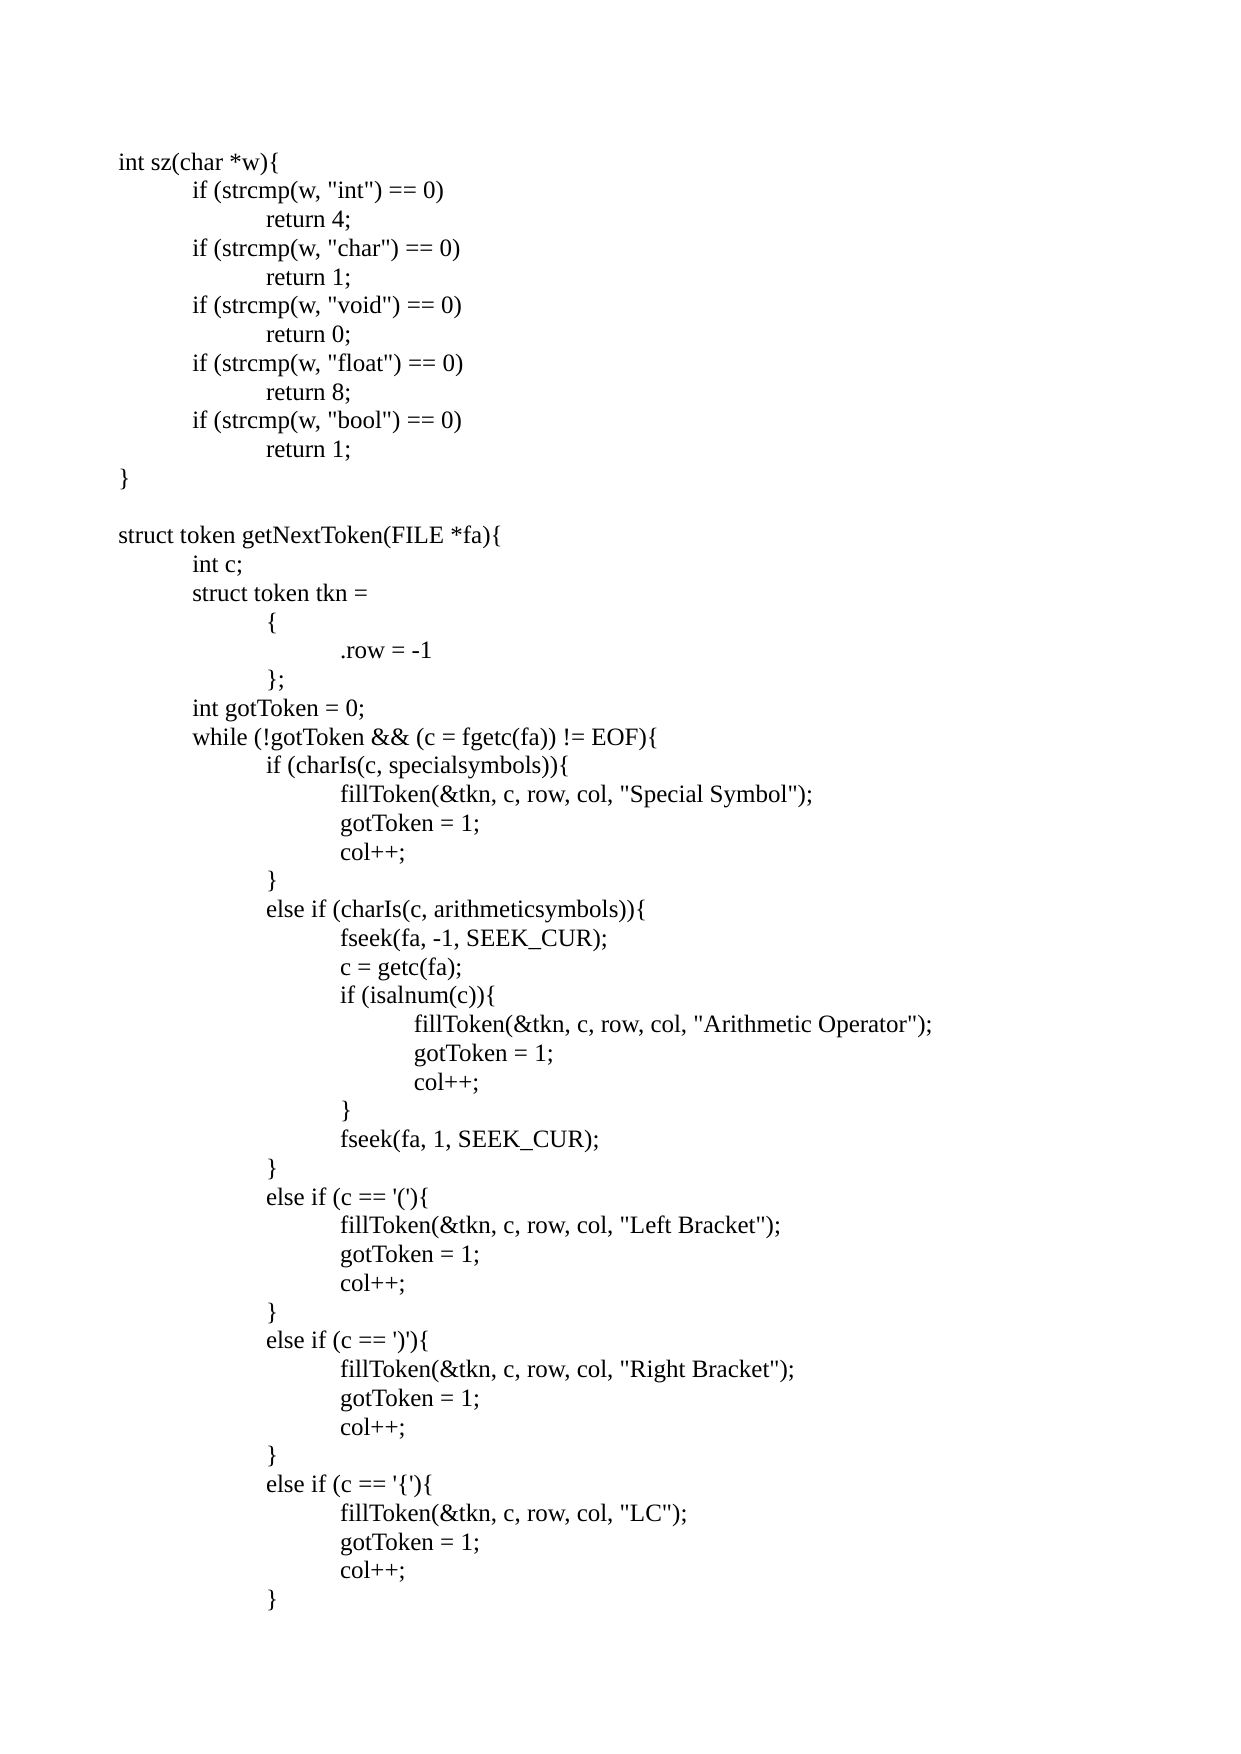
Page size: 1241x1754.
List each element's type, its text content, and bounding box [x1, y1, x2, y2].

text return 8; [118, 377, 1122, 406]
text fseek(fa, -1, SEEK_CUR); [118, 923, 1122, 952]
text struct token getNextToken(FILE *fa){ [118, 521, 1122, 549]
text col++; [118, 1556, 1122, 1584]
text if (strcmp(w, "bool") == 0) [118, 406, 1122, 434]
text return 1; [118, 434, 1122, 463]
text gotToken = 1; [118, 1239, 1122, 1268]
text return 1; [118, 262, 1122, 291]
text } [118, 463, 1122, 492]
text } [118, 866, 1122, 894]
text c = getc(fa); [118, 952, 1122, 981]
text fseek(fa, 1, SEEK_CUR); [118, 1124, 1122, 1153]
text else if (charIs(c, arithmeticsymbols)){ [118, 894, 1122, 923]
text fillToken(&tkn, c, row, col, "LC"); [118, 1498, 1122, 1527]
text gotToken = 1; [118, 1383, 1122, 1412]
text .row = -1 [118, 636, 1122, 664]
text fillToken(&tkn, c, row, col, "Arithmetic Operator"); [118, 1009, 1122, 1038]
text int sz(char *w){ [118, 147, 1122, 176]
text struct token tkn = [118, 578, 1122, 607]
text col++; [118, 1067, 1122, 1096]
text } [118, 1297, 1122, 1326]
text while (!gotToken && (c = fgetc(fa)) != EOF){ [118, 722, 1122, 751]
text int gotToken = 0; [118, 693, 1122, 722]
text }; [118, 664, 1122, 693]
text col++; [118, 837, 1122, 866]
text return 0; [118, 319, 1122, 348]
text else if (c == ')'){ [118, 1326, 1122, 1354]
text if (isalnum(c)){ [118, 981, 1122, 1009]
text else if (c == '{'){ [118, 1469, 1122, 1498]
text if (strcmp(w, "float") == 0) [118, 348, 1122, 377]
text gotToken = 1; [118, 808, 1122, 837]
text if (strcmp(w, "char") == 0) [118, 233, 1122, 262]
text col++; [118, 1412, 1122, 1441]
text fillToken(&tkn, c, row, col, "Right Bracket"); [118, 1354, 1122, 1383]
text } [118, 1153, 1122, 1182]
text } [118, 1441, 1122, 1469]
text gotToken = 1; [118, 1038, 1122, 1067]
text else if (c == '('){ [118, 1182, 1122, 1211]
text int c; [118, 549, 1122, 578]
text gotToken = 1; [118, 1527, 1122, 1556]
text } [118, 1584, 1122, 1613]
text { [118, 607, 1122, 636]
text fillToken(&tkn, c, row, col, "Special Symbol"); [118, 779, 1122, 808]
text return 4; [118, 204, 1122, 233]
text if (charIs(c, specialsymbols)){ [118, 751, 1122, 779]
text } [118, 1096, 1122, 1124]
text if (strcmp(w, "void") == 0) [118, 291, 1122, 319]
text fillToken(&tkn, c, row, col, "Left Bracket"); [118, 1211, 1122, 1239]
text col++; [118, 1268, 1122, 1297]
text if (strcmp(w, "int") == 0) [118, 176, 1122, 204]
